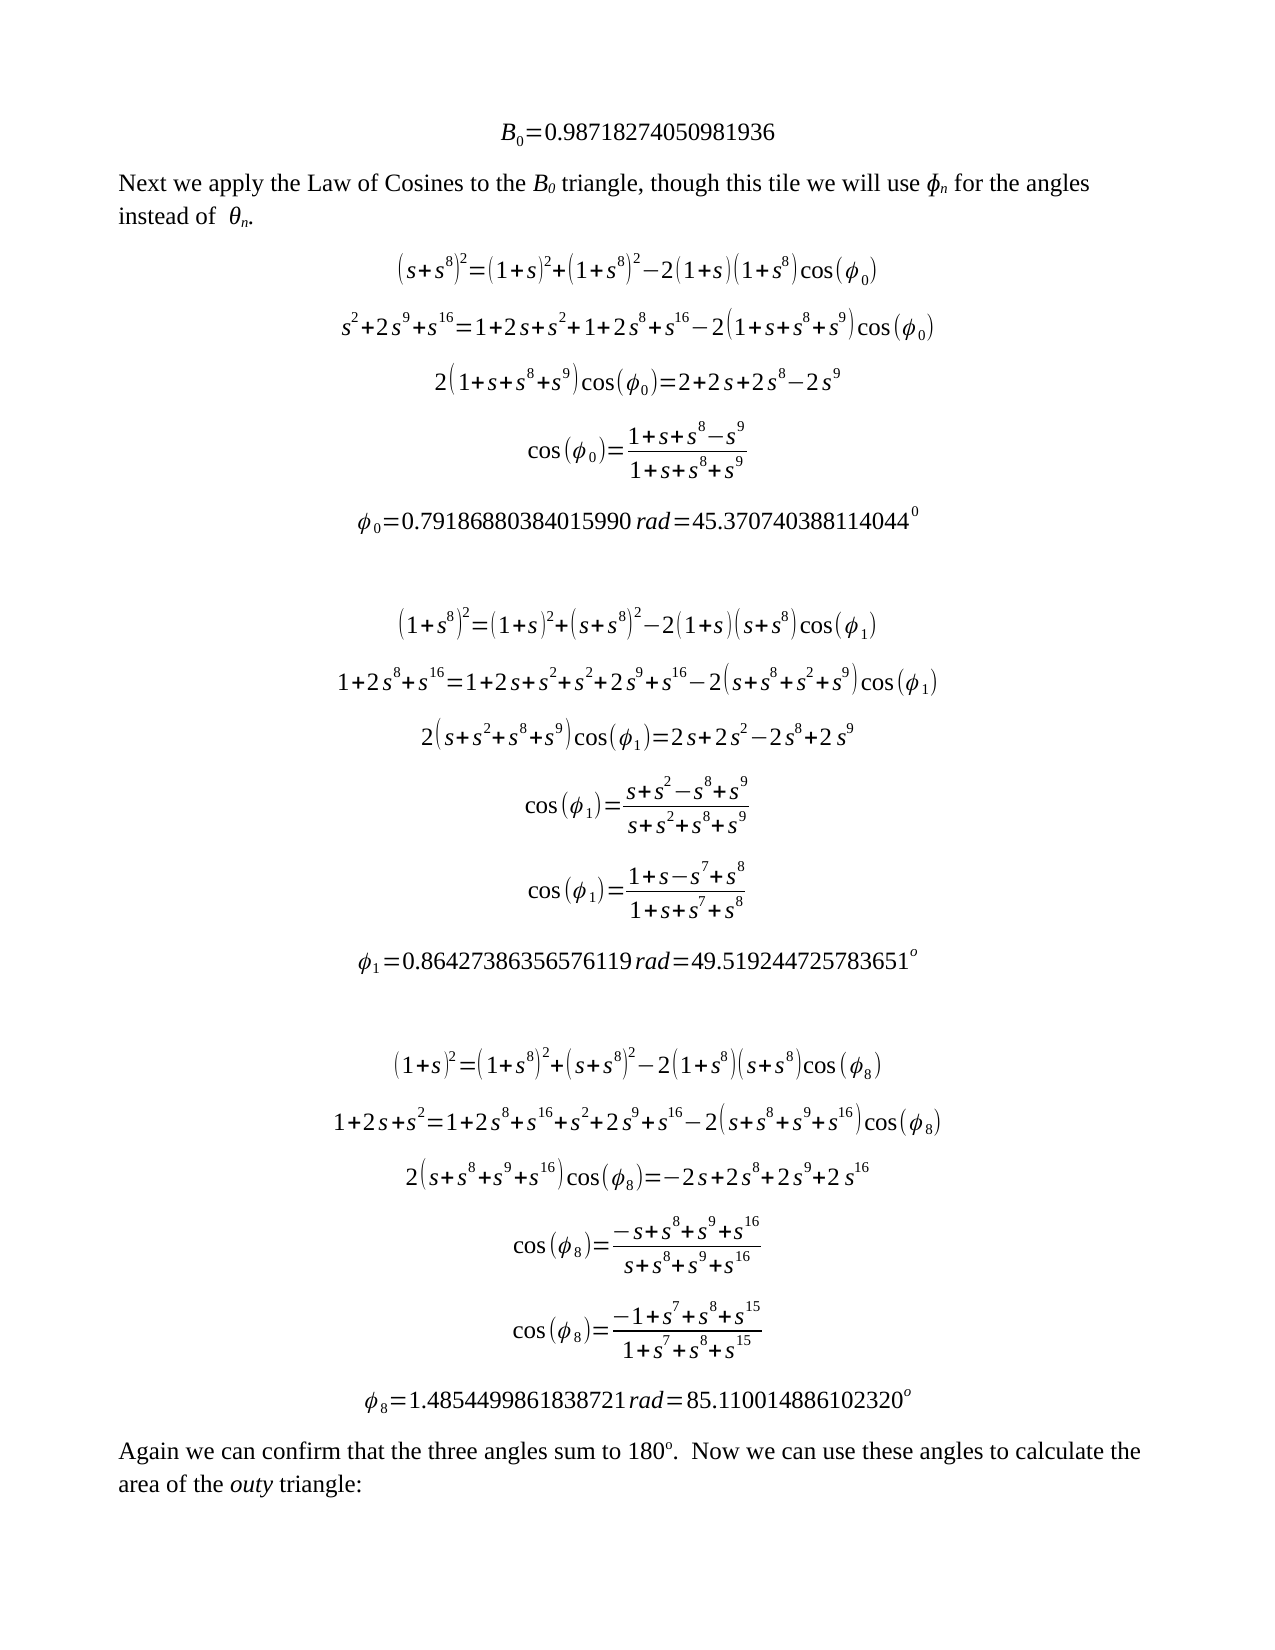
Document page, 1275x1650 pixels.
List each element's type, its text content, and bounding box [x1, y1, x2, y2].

text Again we can confirm that the three angles sum to 180o. Now we can use these angles to calculate the area of the outy triangle: [118, 1436, 1157, 1498]
text Next we apply the Law of Cosines to the B0 triangle, though this tile we will use ɸn for the angles instead of θn. [118, 168, 1157, 230]
